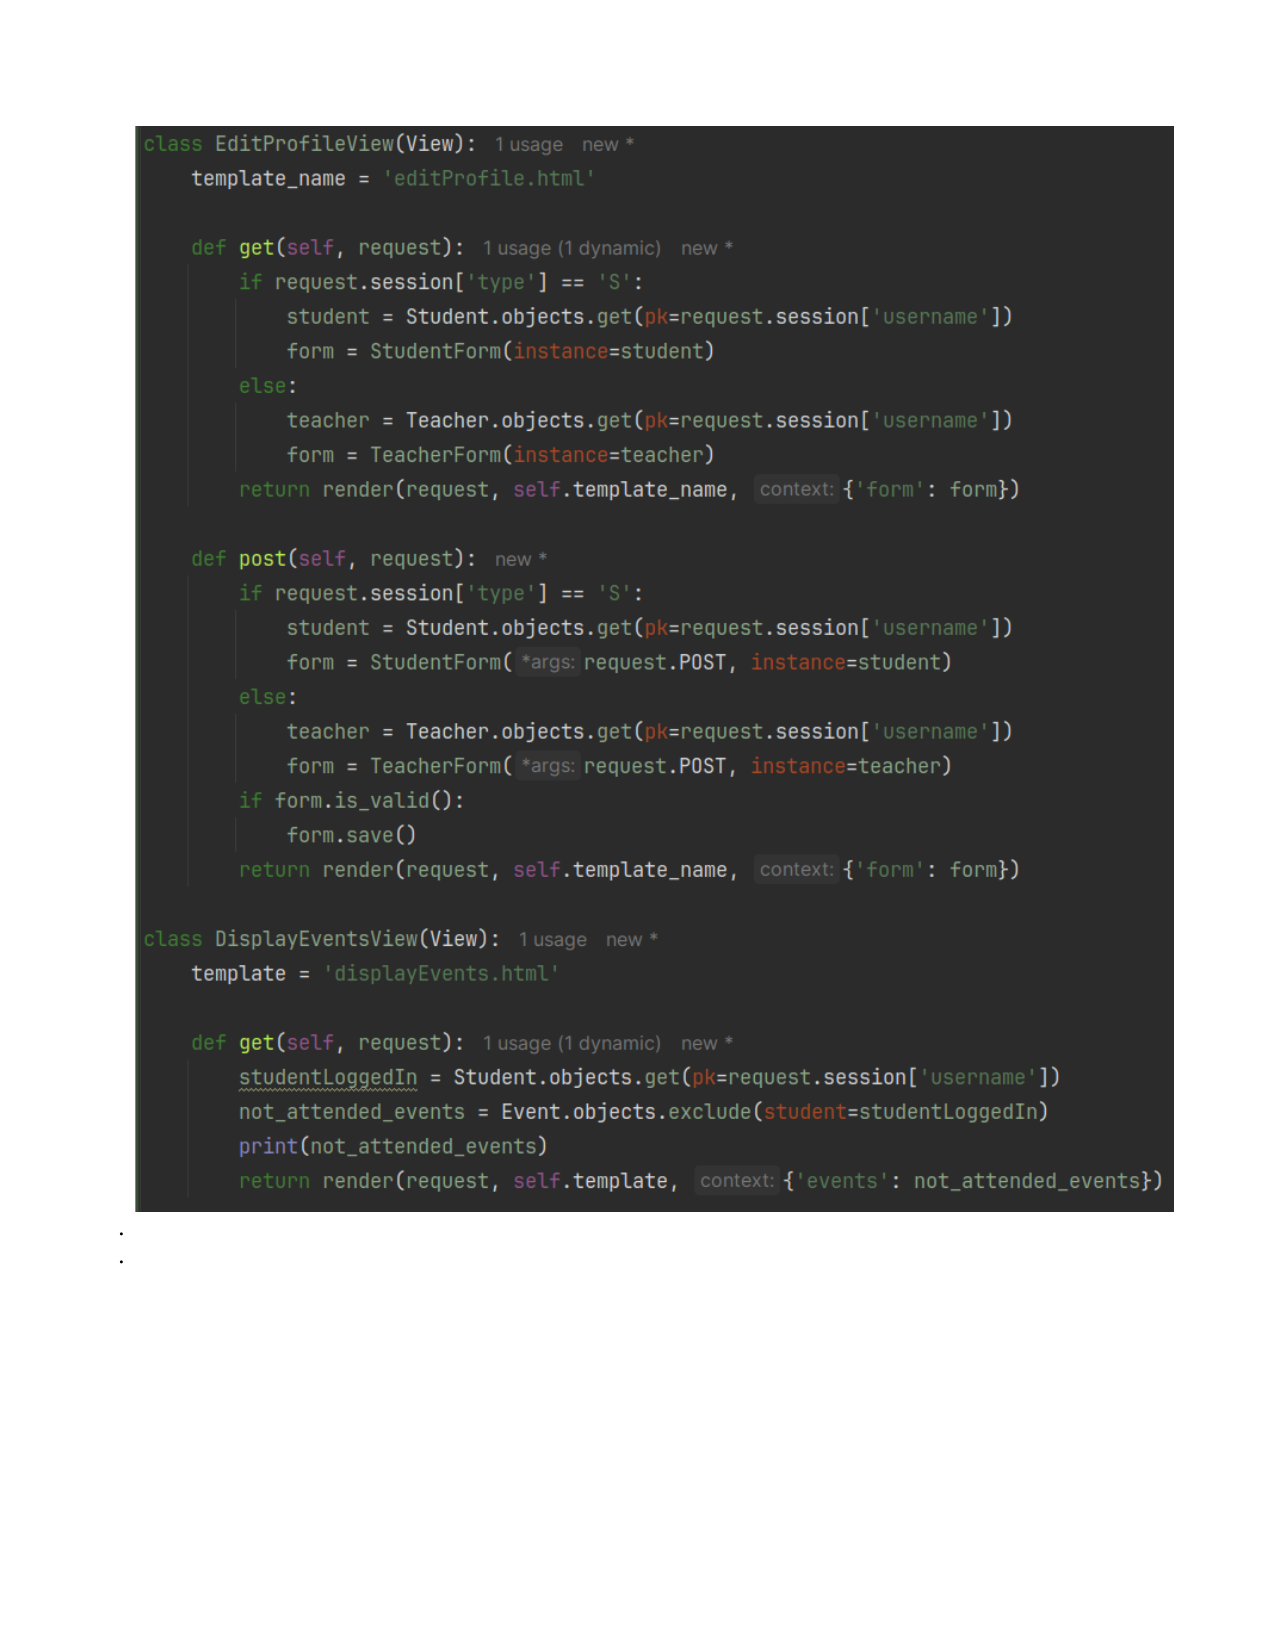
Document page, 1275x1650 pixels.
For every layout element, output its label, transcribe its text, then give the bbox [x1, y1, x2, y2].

picture [135, 126, 1174, 1212]
text . [118, 118, 1157, 1240]
text . [118, 1240, 1157, 1269]
